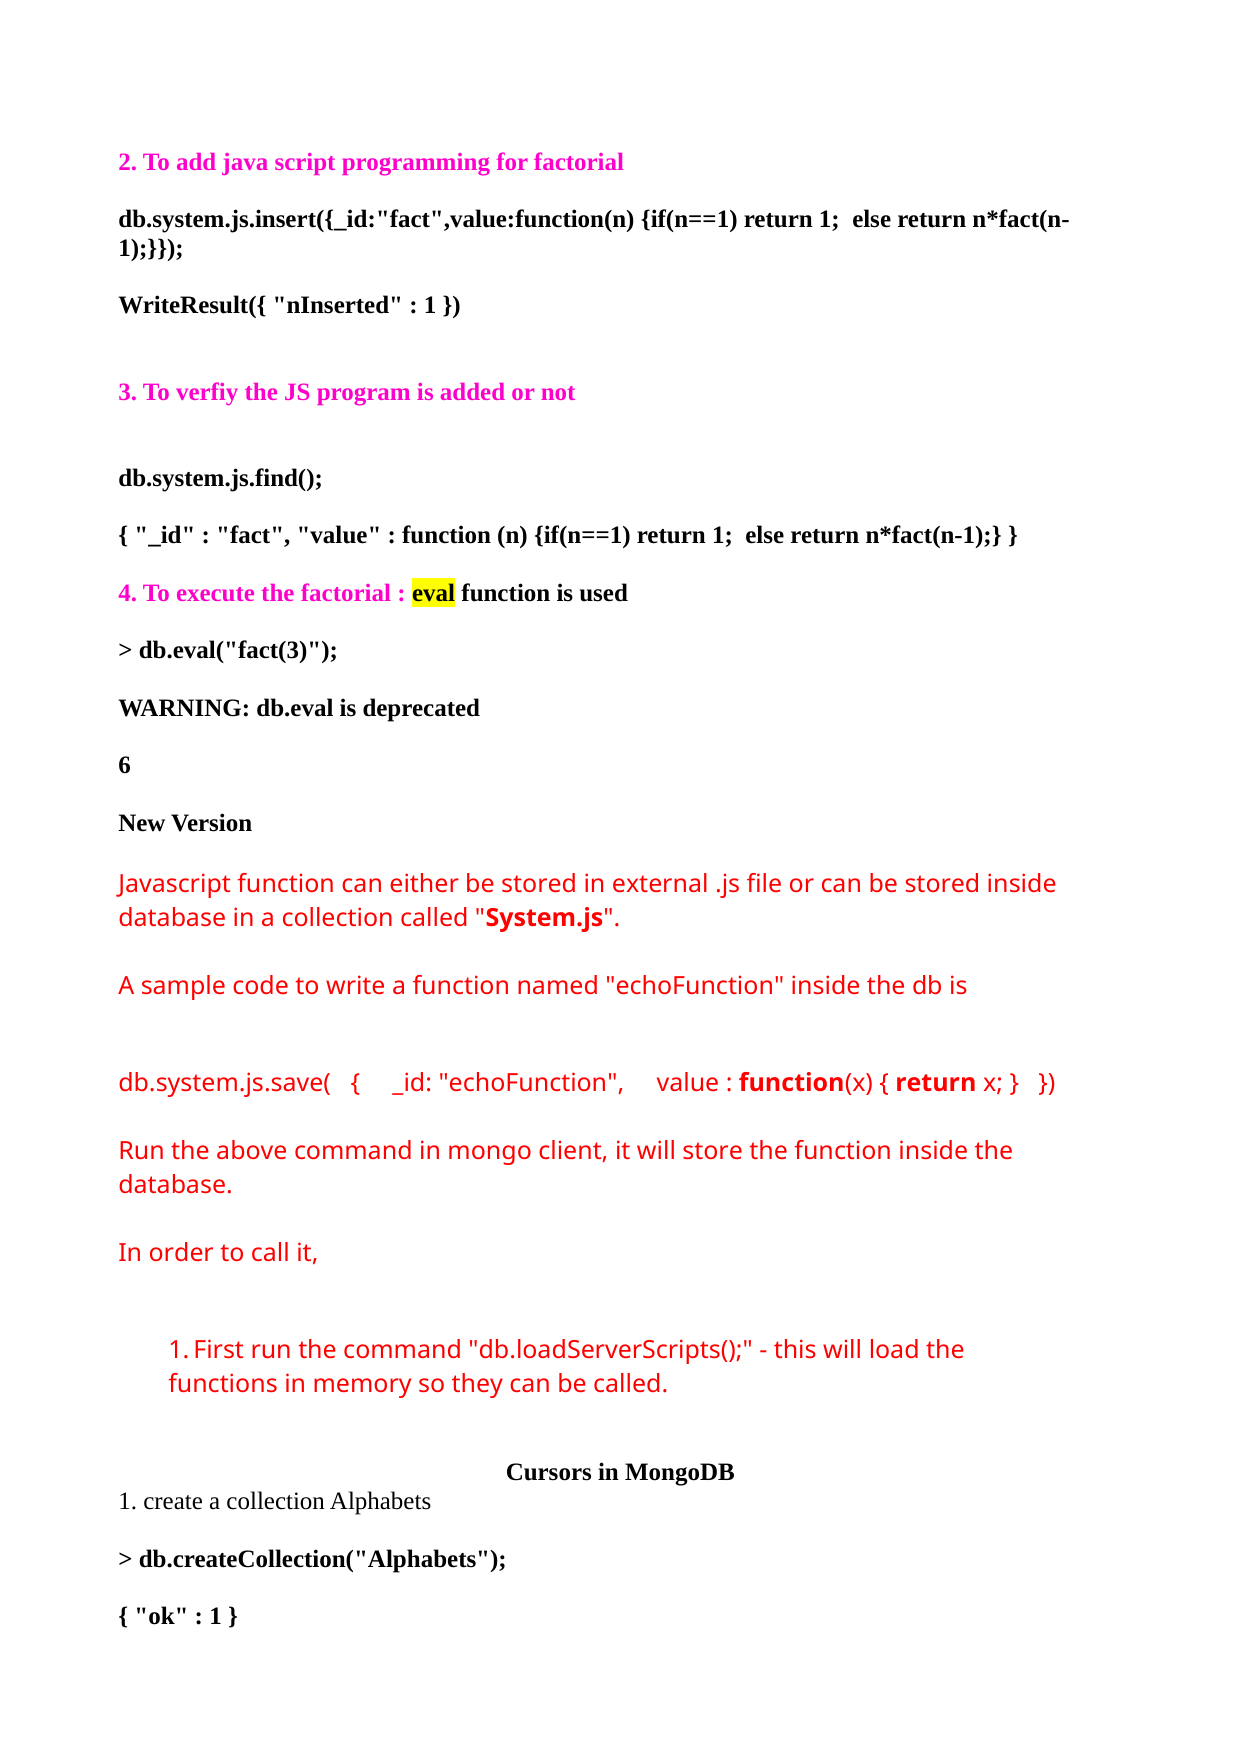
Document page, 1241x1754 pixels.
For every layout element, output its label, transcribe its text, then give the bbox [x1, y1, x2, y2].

text 4. To execute the factorial : eval function is used [118, 578, 1122, 607]
text { "ok" : 1 } [118, 1601, 1122, 1630]
text > db.eval("fact(3)"); [118, 636, 1122, 664]
text 6 [118, 751, 1122, 779]
text New Version [118, 808, 1122, 837]
text db.system.js.insert({_id:"fact",value:function(n) {if(n==1) return 1; else return n*fact(n-1);}}); [118, 204, 1122, 262]
text 2. To add java script programming for factorial [118, 147, 1122, 176]
text WriteResult({ "nInserted" : 1 }) [118, 291, 1122, 319]
text > db.createCollection("Alphabets"); [118, 1544, 1122, 1572]
text Cursors in MongoDB [118, 1457, 1122, 1486]
text Javascript function can either be stored in external .js file or can be stored inside database in a collection called "System.js". A sample code to write a function named "echoFunction" inside the db is [118, 866, 1122, 1065]
text db.system.js.save( { _id: "echoFunction", value : function(x) { return x; } }) [118, 1065, 1122, 1099]
text db.system.js.find(); [118, 463, 1122, 492]
text Run the above command in mongo client, it will store the function inside the database. In order to call it, [118, 1099, 1122, 1332]
text WARNING: db.eval is deprecated [118, 693, 1122, 722]
text 1. create a collection Alphabets [118, 1486, 1122, 1515]
list First run the command "db.loadServerScripts();" - this will load the functions in memory so they can be called. [168, 1332, 1072, 1400]
text { "_id" : "fact", "value" : function (n) {if(n==1) return 1; else return n*fact(n-1);} } [118, 521, 1122, 549]
text 3. To verfiy the JS program is added or not [118, 377, 1122, 406]
